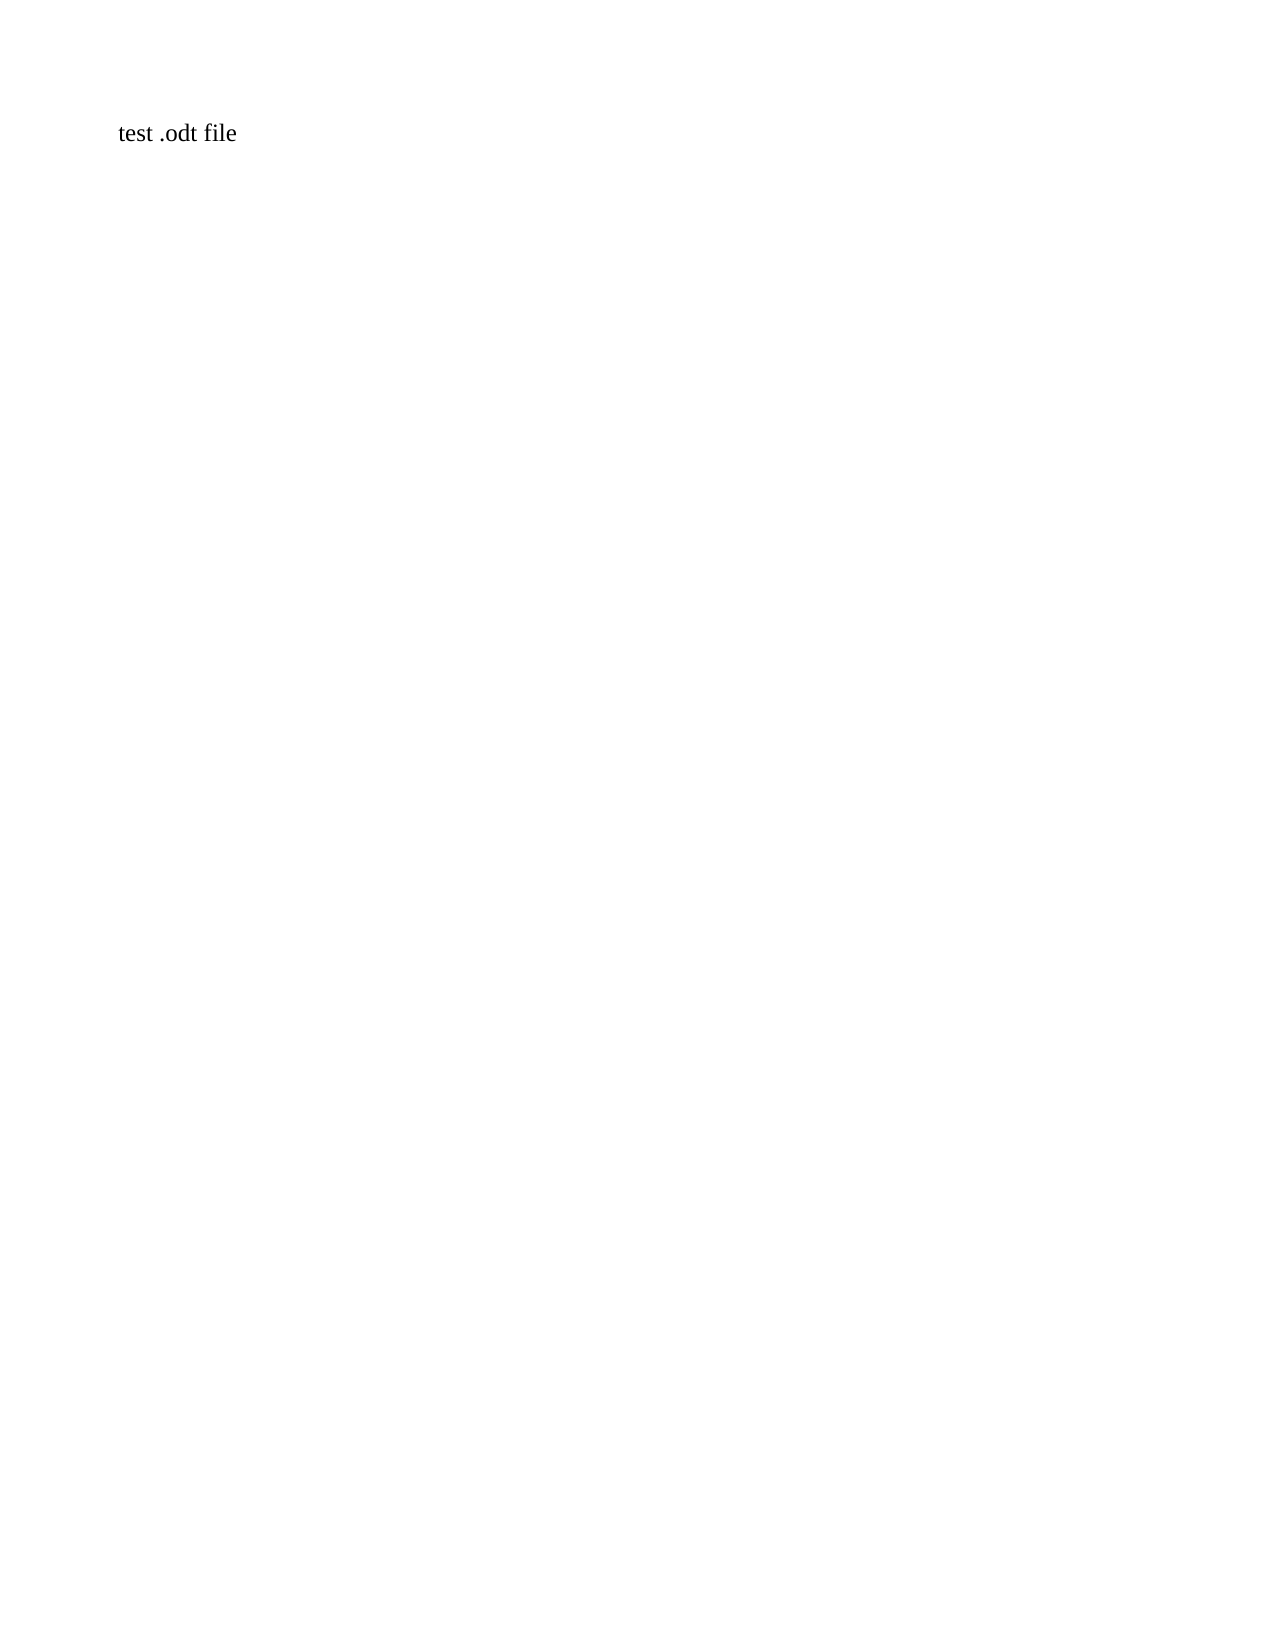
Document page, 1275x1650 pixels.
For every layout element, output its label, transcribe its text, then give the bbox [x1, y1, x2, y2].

text test .odt file [118, 118, 1157, 147]
